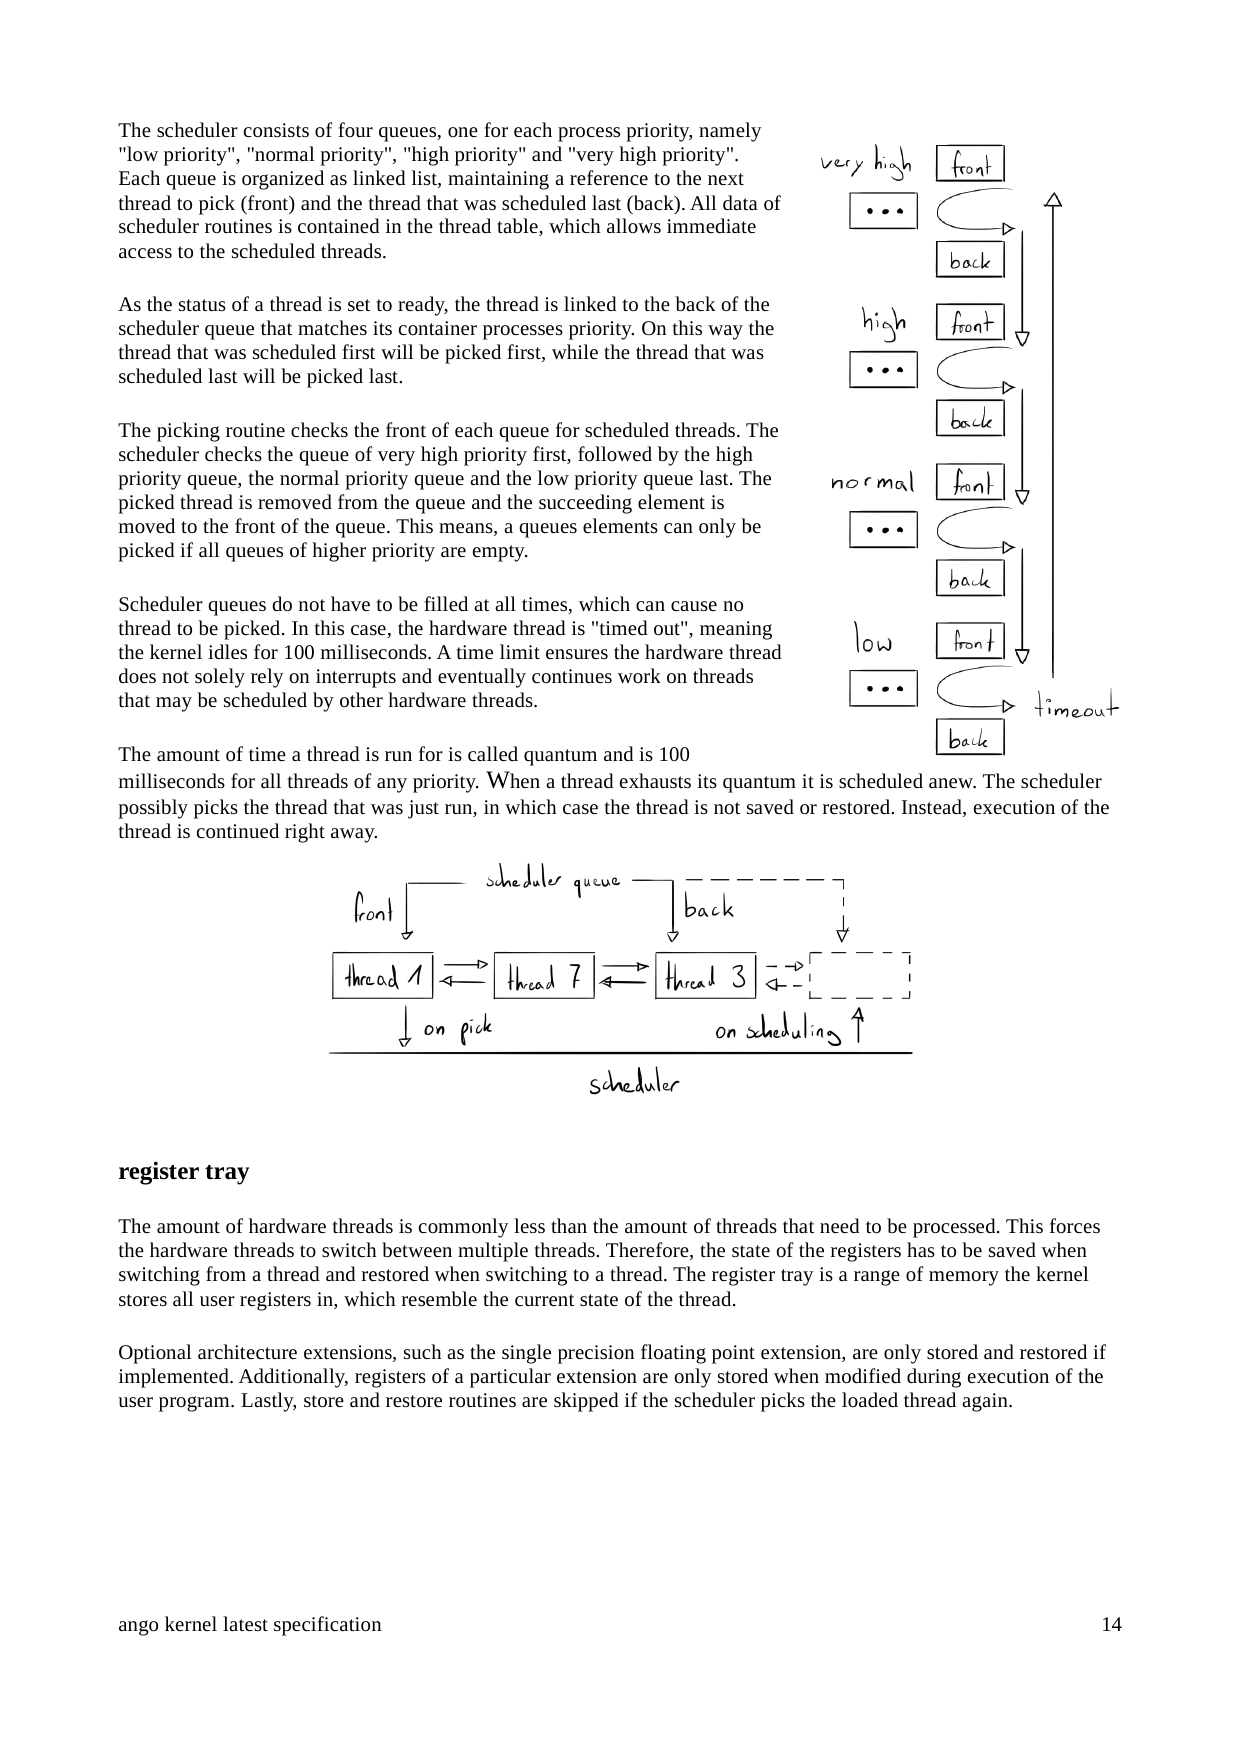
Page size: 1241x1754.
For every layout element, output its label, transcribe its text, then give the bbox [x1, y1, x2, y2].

picture [326, 860, 914, 1097]
text Scheduler queues do not have to be filled at all times, which can cause no thread to be picked. In this case, the hardware thread is "timed out", meaning the kernel idles for 100 milliseconds. A time limit ensures the hardware thread does not solely rely on interrupts and eventually continues work on threads that may be scheduled by other hardware threads. [118, 592, 817, 712]
picture [817, 141, 1123, 757]
text The picking routine checks the front of each queue for scheduled threads. The scheduler checks the queue of very high priority first, followed by the high priority queue, the normal priority queue and the low priority queue last. The picked thread is removed from the queue and the succeeding element is moved to the front of the queue. This means, a queues elements can only be picked if all queues of higher priority are empty. [118, 418, 817, 562]
text register tray [118, 902, 1122, 1185]
text The scheduler consists of four queues, one for each process priority, namely "low priority", "normal priority", "high priority" and "very high priority". Each queue is organized as linked list, maintaining a reference to the next thread to pick (front) and the thread that was scheduled last (back). All data of scheduler routines is contained in the thread table, which allows immediate access to the scheduled threads. [118, 118, 1122, 262]
text The amount of time a thread is run for is called quantum and is 100 milliseconds for all threads of any priority. When a thread exhausts its quantum it is scheduled anew. The scheduler possibly picks the thread that was just run, in which case the thread is not saved or restored. Instead, execution of the thread is continued right away. [118, 741, 1122, 843]
text The amount of hardware threads is commonly less than the amount of threads that need to be processed. This forces the hardware threads to switch between multiple threads. Therefore, the state of the registers has to be saved when switching from a thread and restored when switching to a thread. The register tray is a range of memory the kernel stores all user registers in, which resemble the current state of the thread. [118, 1214, 1122, 1310]
text Optional architecture extensions, such as the single precision floating point extension, are only stored and restored if implemented. Additionally, registers of a particular extension are only stored when modified during execution of the user program. Lastly, store and restore routines are skipped if the scheduler picks the loaded thread again. [118, 1340, 1122, 1412]
text As the status of a thread is set to ready, the thread is linked to the back of the scheduler queue that matches its container processes priority. On this way the thread that was scheduled first will be picked first, while the thread that was scheduled last will be picked last. [118, 292, 817, 388]
